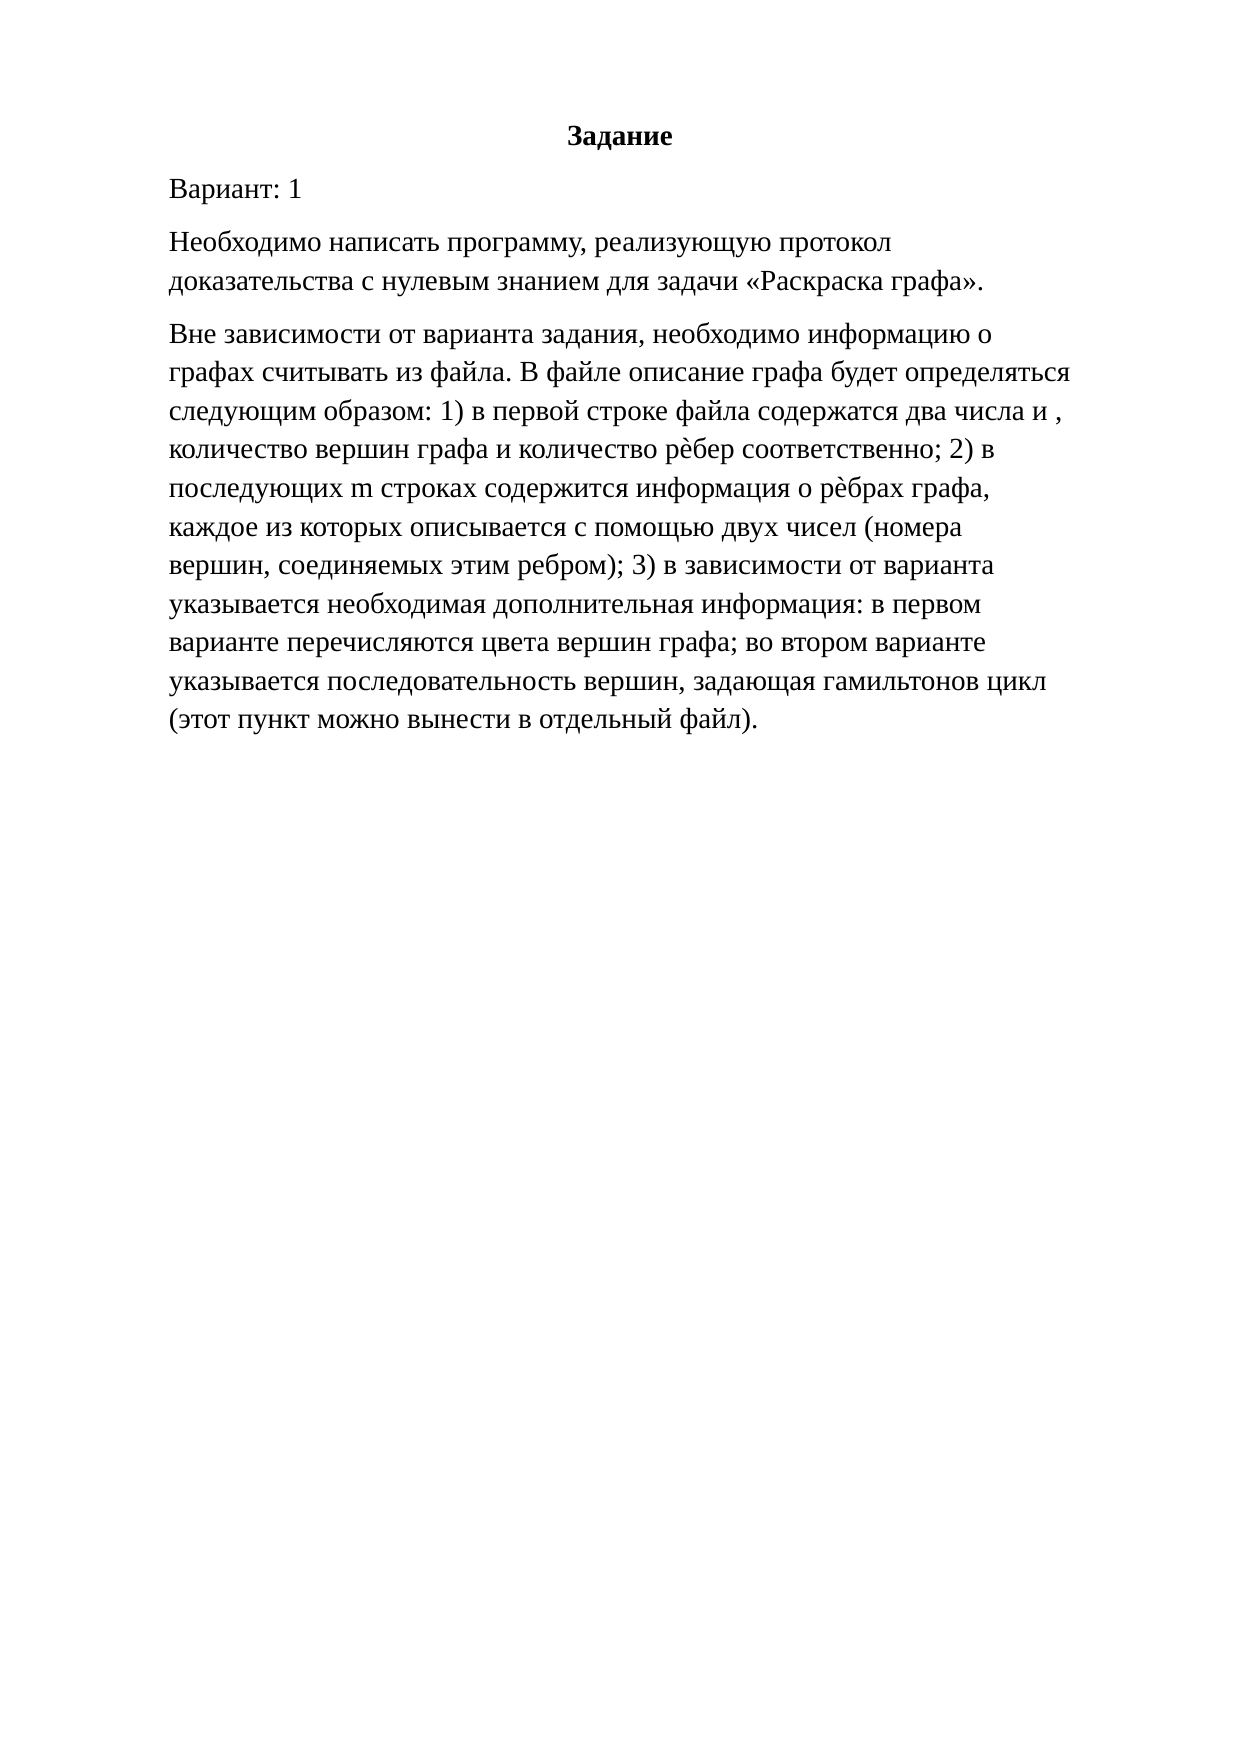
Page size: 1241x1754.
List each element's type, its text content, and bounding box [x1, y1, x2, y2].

text Вариант: 1 [168, 171, 1071, 205]
text Задание [168, 118, 1071, 152]
text Необходимо написать программу, реализующую протокол доказательства с нулевым знанием для задачи «Раскраска графа». [168, 224, 1071, 296]
text Вне зависимости от варианта задания, необходимо информацию о графах считывать из файла. В файле описание графа будет определяться следующим образом: 1) в первой строке файла содержатся два числа и , количество вершин графа и количество рѐбер соответственно; 2) в последующих m строках содержится информация о рѐбрах графа, каждое из которых описывается с помощью двух чисел (номера вершин, соединяемых этим ребром); 3) в зависимости от варианта указывается необходимая дополнительная информация: в первом варианте перечисляются цвета вершин графа; во втором варианте указывается последовательность вершин, задающая гамильтонов цикл (этот пункт можно вынести в отдельный файл). [168, 316, 1071, 773]
